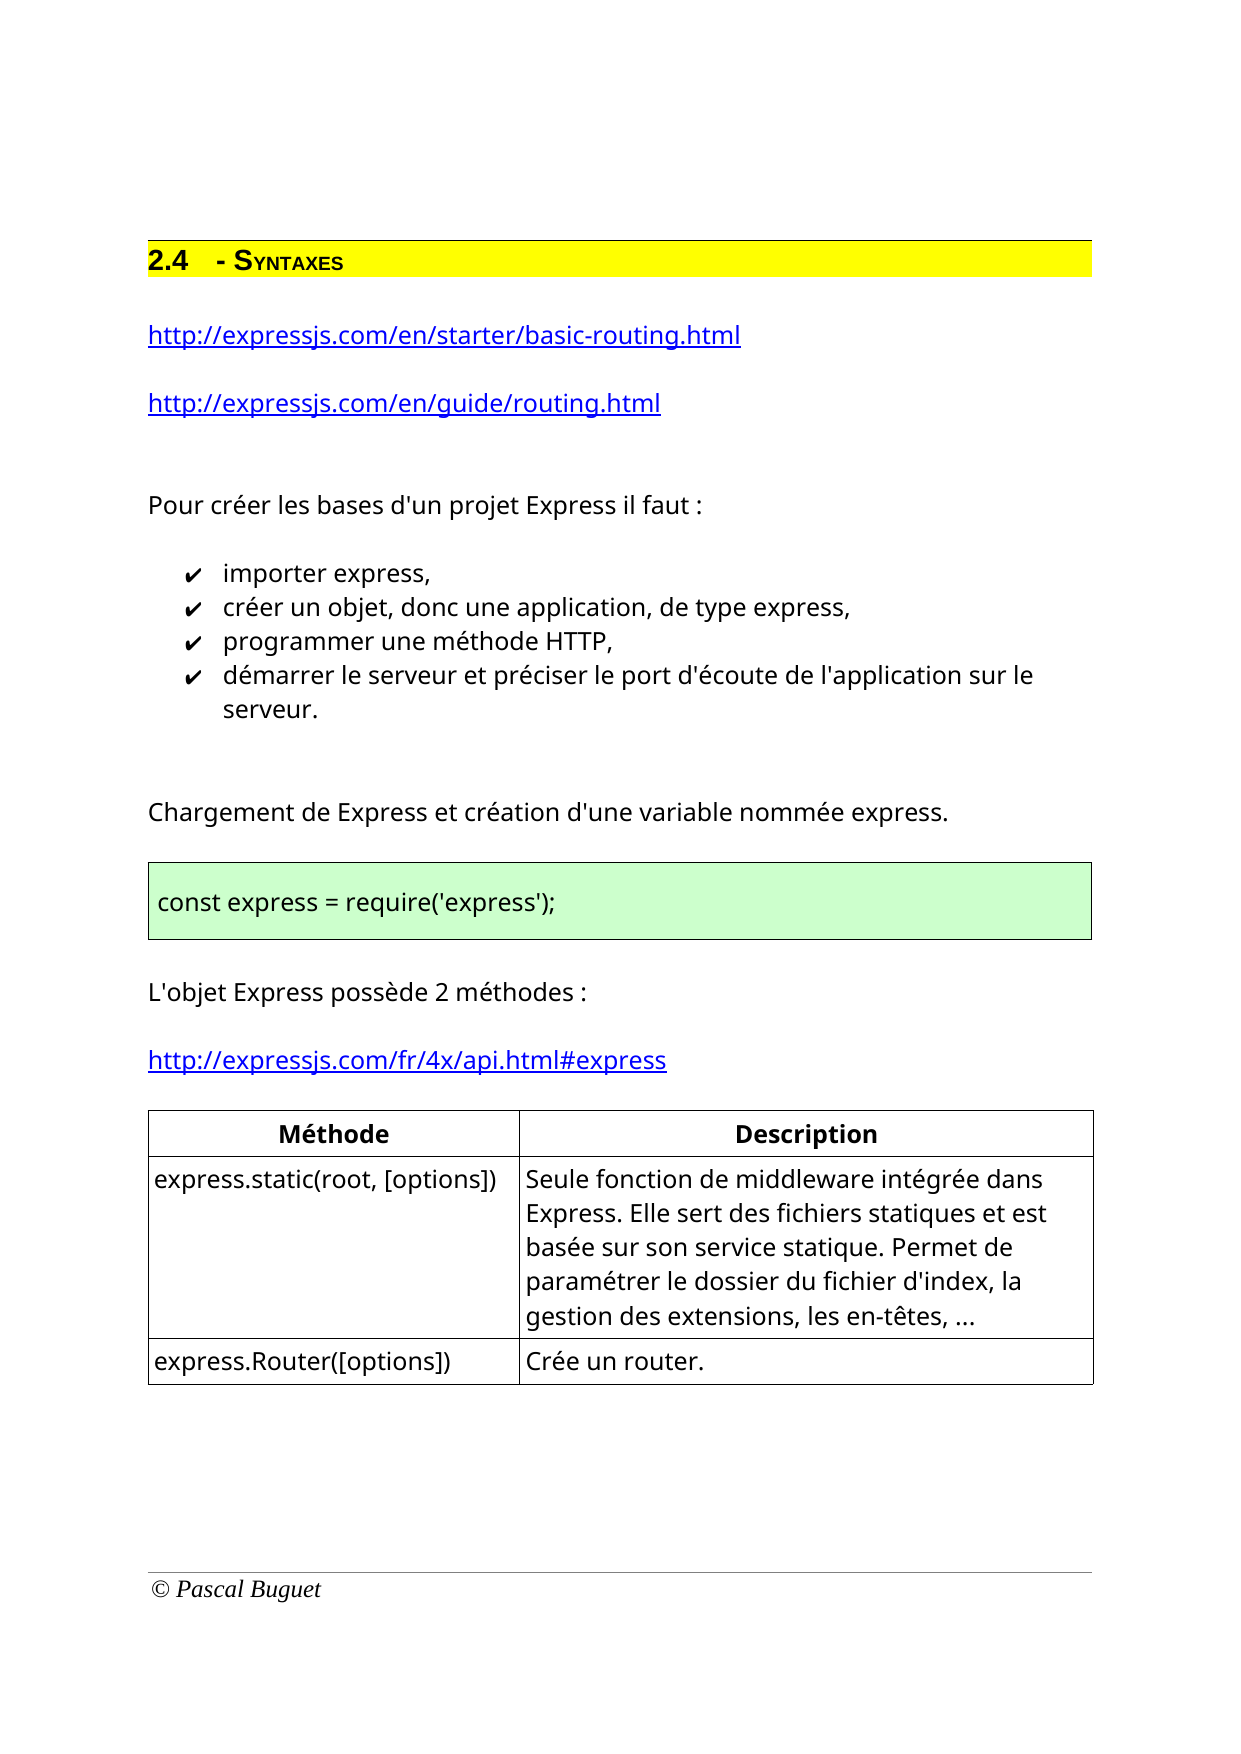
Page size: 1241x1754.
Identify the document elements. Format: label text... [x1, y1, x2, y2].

table_header Méthode [149, 1111, 519, 1156]
text http://expressjs.com/en/starter/basic-routing.html [148, 317, 1092, 351]
text L'objet Express possède 2 méthodes : [148, 974, 1092, 1008]
table_cell express.static(root, [options]) [149, 1157, 519, 1338]
text http://expressjs.com/fr/4x/api.html#express [148, 1042, 1092, 1076]
list créer un objet, donc une application, de type express, [185, 590, 1092, 624]
table_cell Crée un router. [520, 1339, 1093, 1383]
list démarrer le serveur et préciser le port d'écoute de l'application sur le serveur. [185, 658, 1092, 726]
subtitle - Syntaxes [148, 241, 1092, 277]
text http://expressjs.com/en/guide/routing.html [148, 385, 1092, 419]
list importer express, [185, 556, 1092, 590]
list programmer une méthode HTTP, [185, 624, 1092, 658]
table_header Description [520, 1111, 1093, 1156]
text Chargement de Express et création d'une variable nommée express. [148, 794, 1092, 828]
table_cell Seule fonction de middleware intégrée dans Express. Elle sert des fichiers statiques et est basée sur son service statique. Permet de paramétrer le dossier du fichier d'index, la gestion des extensions, les en-têtes, ... [520, 1157, 1093, 1338]
text Pour créer les bases d'un projet Express il faut : [148, 488, 1092, 522]
text const express = require('express'); [149, 863, 1091, 939]
table_cell express.Router([options]) [149, 1339, 519, 1383]
